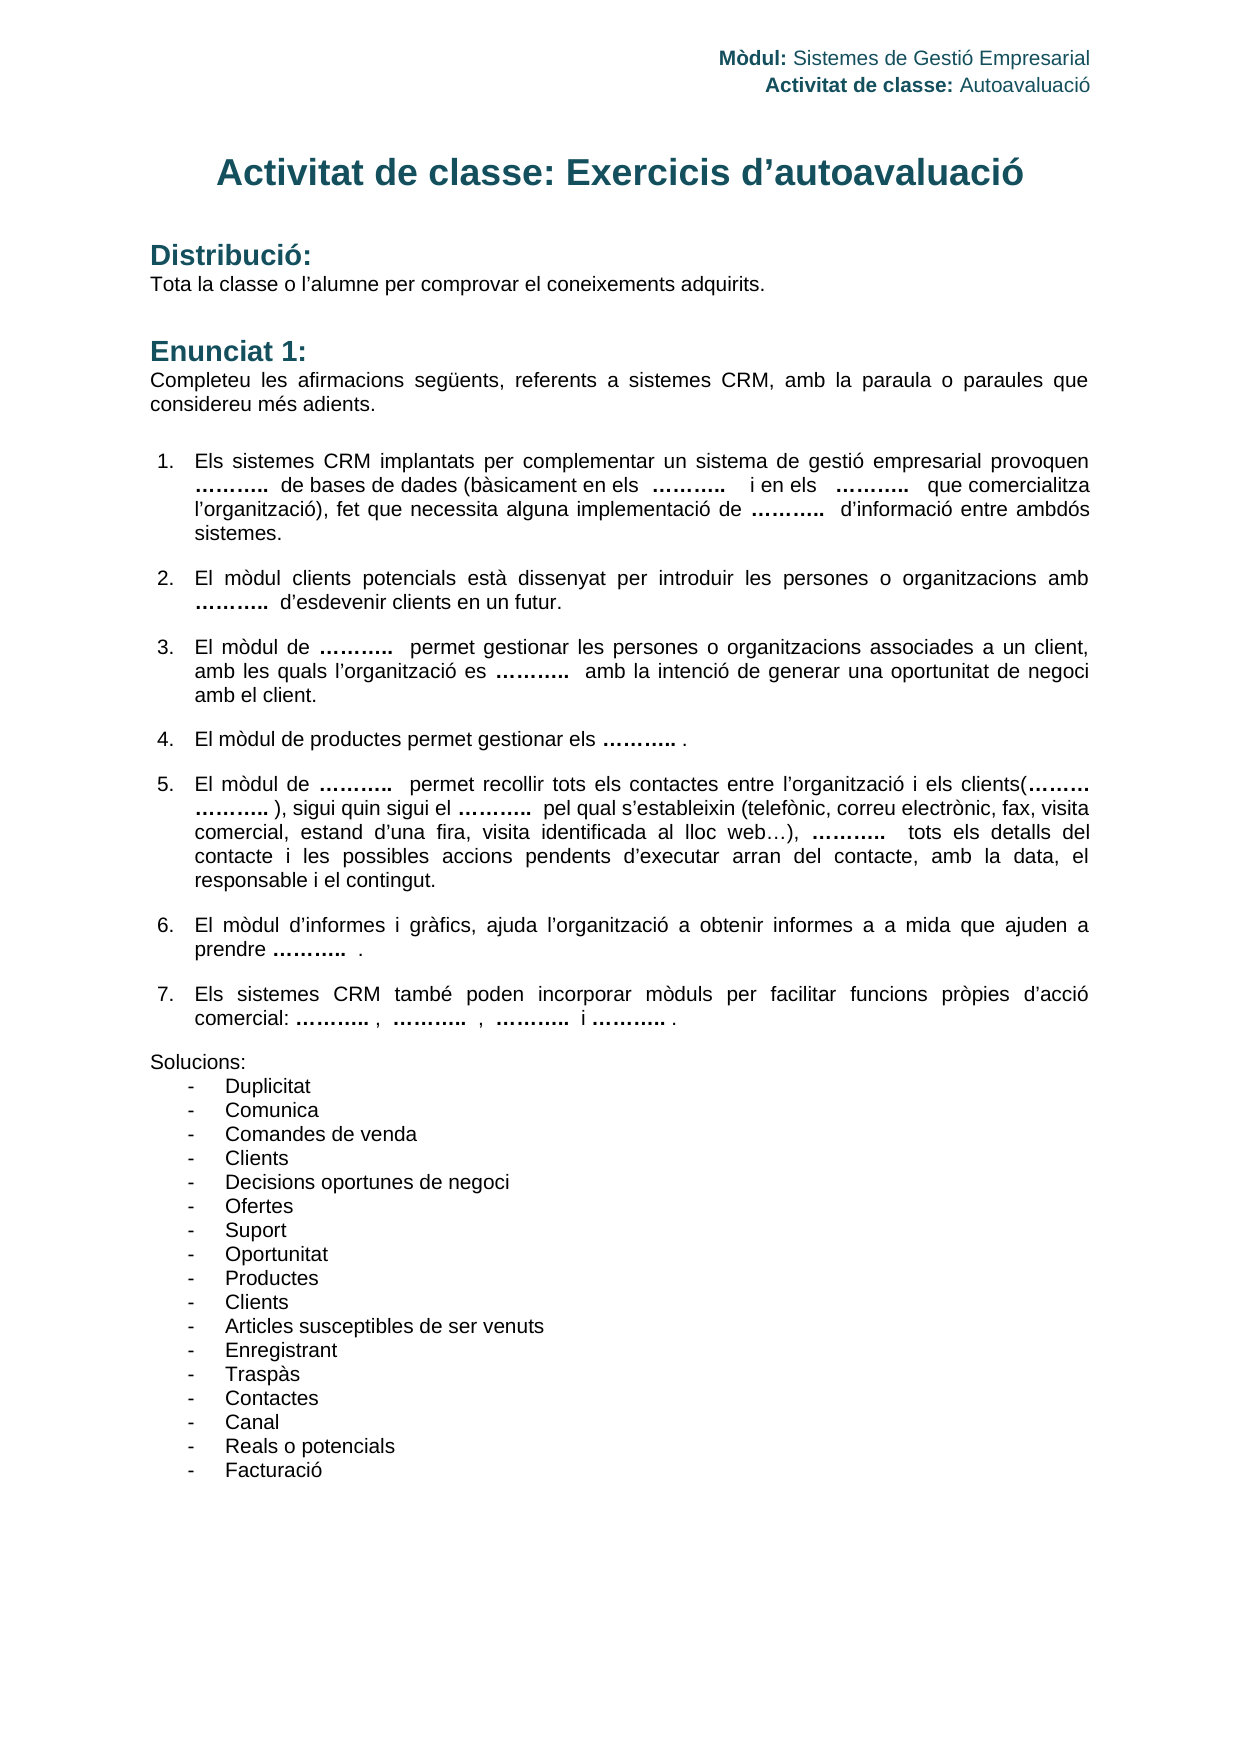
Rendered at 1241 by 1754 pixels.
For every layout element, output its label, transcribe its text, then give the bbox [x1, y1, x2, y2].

list El mòdul d’informes i gràfics, ajuda l’organització a obtenir informes a a mida que ajuden a prendre ……….. . [157, 913, 1090, 961]
list Comunica [187, 1098, 1090, 1122]
list Suport [187, 1218, 1090, 1242]
list Oportunitat [187, 1242, 1090, 1266]
list El mòdul de ……….. permet gestionar les persones o organitzacions associades a un client, amb les quals l’organització es ……….. amb la intenció de generar una oportunitat de negoci amb el client. [157, 634, 1090, 706]
text Distribució: [150, 238, 1090, 272]
list Articles susceptibles de ser venuts [187, 1314, 1090, 1338]
list Traspàs [187, 1362, 1090, 1386]
list Els sistemes CRM també poden incorporar mòduls per facilitar funcions pròpies d’acció comercial: ……….. , ……….. , ……….. i ……….. . [157, 981, 1090, 1029]
list Facturació [187, 1457, 1090, 1481]
list Productes [187, 1266, 1090, 1290]
list Contactes [187, 1386, 1090, 1409]
list Canal [187, 1409, 1090, 1433]
list Decisions oportunes de negoci [187, 1170, 1090, 1194]
list Els sistemes CRM implantats per complementar un sistema de gestió empresarial provoquen ……….. de bases de dades (bàsicament en els ……….. i en els ……….. que comercialitza l’organització), fet que necessita alguna implementació de ……….. d’informació entre ambdós sistemes. [157, 449, 1090, 545]
text Enunciat 1: [150, 334, 1090, 368]
list Comandes de venda [187, 1122, 1090, 1146]
text Solucions: [150, 1050, 1090, 1074]
list Ofertes [187, 1194, 1090, 1218]
list Duplicitat [187, 1074, 1090, 1098]
list El mòdul de ……….. permet recollir tots els contactes entre l’organització i els clients(……… ……….. ), sigui quin sigui el ……….. pel qual s’estableixin (telefònic, correu electrònic, fax, visita comercial, estand d’una fira, visita identificada al lloc web…), ……….. tots els detalls del contacte i les possibles accions pendents d’executar arran del contacte, amb la data, el responsable i el contingut. [157, 772, 1090, 892]
list El mòdul clients potencials està dissenyat per introduir les persones o organitzacions amb ……….. d’esdevenir clients en un futur. [157, 566, 1090, 614]
list El mòdul de productes permet gestionar els ……….. . [157, 727, 1090, 751]
list Enregistrant [187, 1338, 1090, 1362]
text Activitat de classe: Exercicis d’autoavaluació [150, 150, 1090, 193]
list Clients [187, 1290, 1090, 1314]
list Clients [187, 1146, 1090, 1170]
text Tota la classe o l’alumne per comprovar el coneixements adquirits. [150, 272, 1090, 296]
list Reals o potencials [187, 1433, 1090, 1457]
text Completeu les afirmacions següents, referents a sistemes CRM, amb la paraula o paraules que considereu més adients. [150, 368, 1090, 416]
